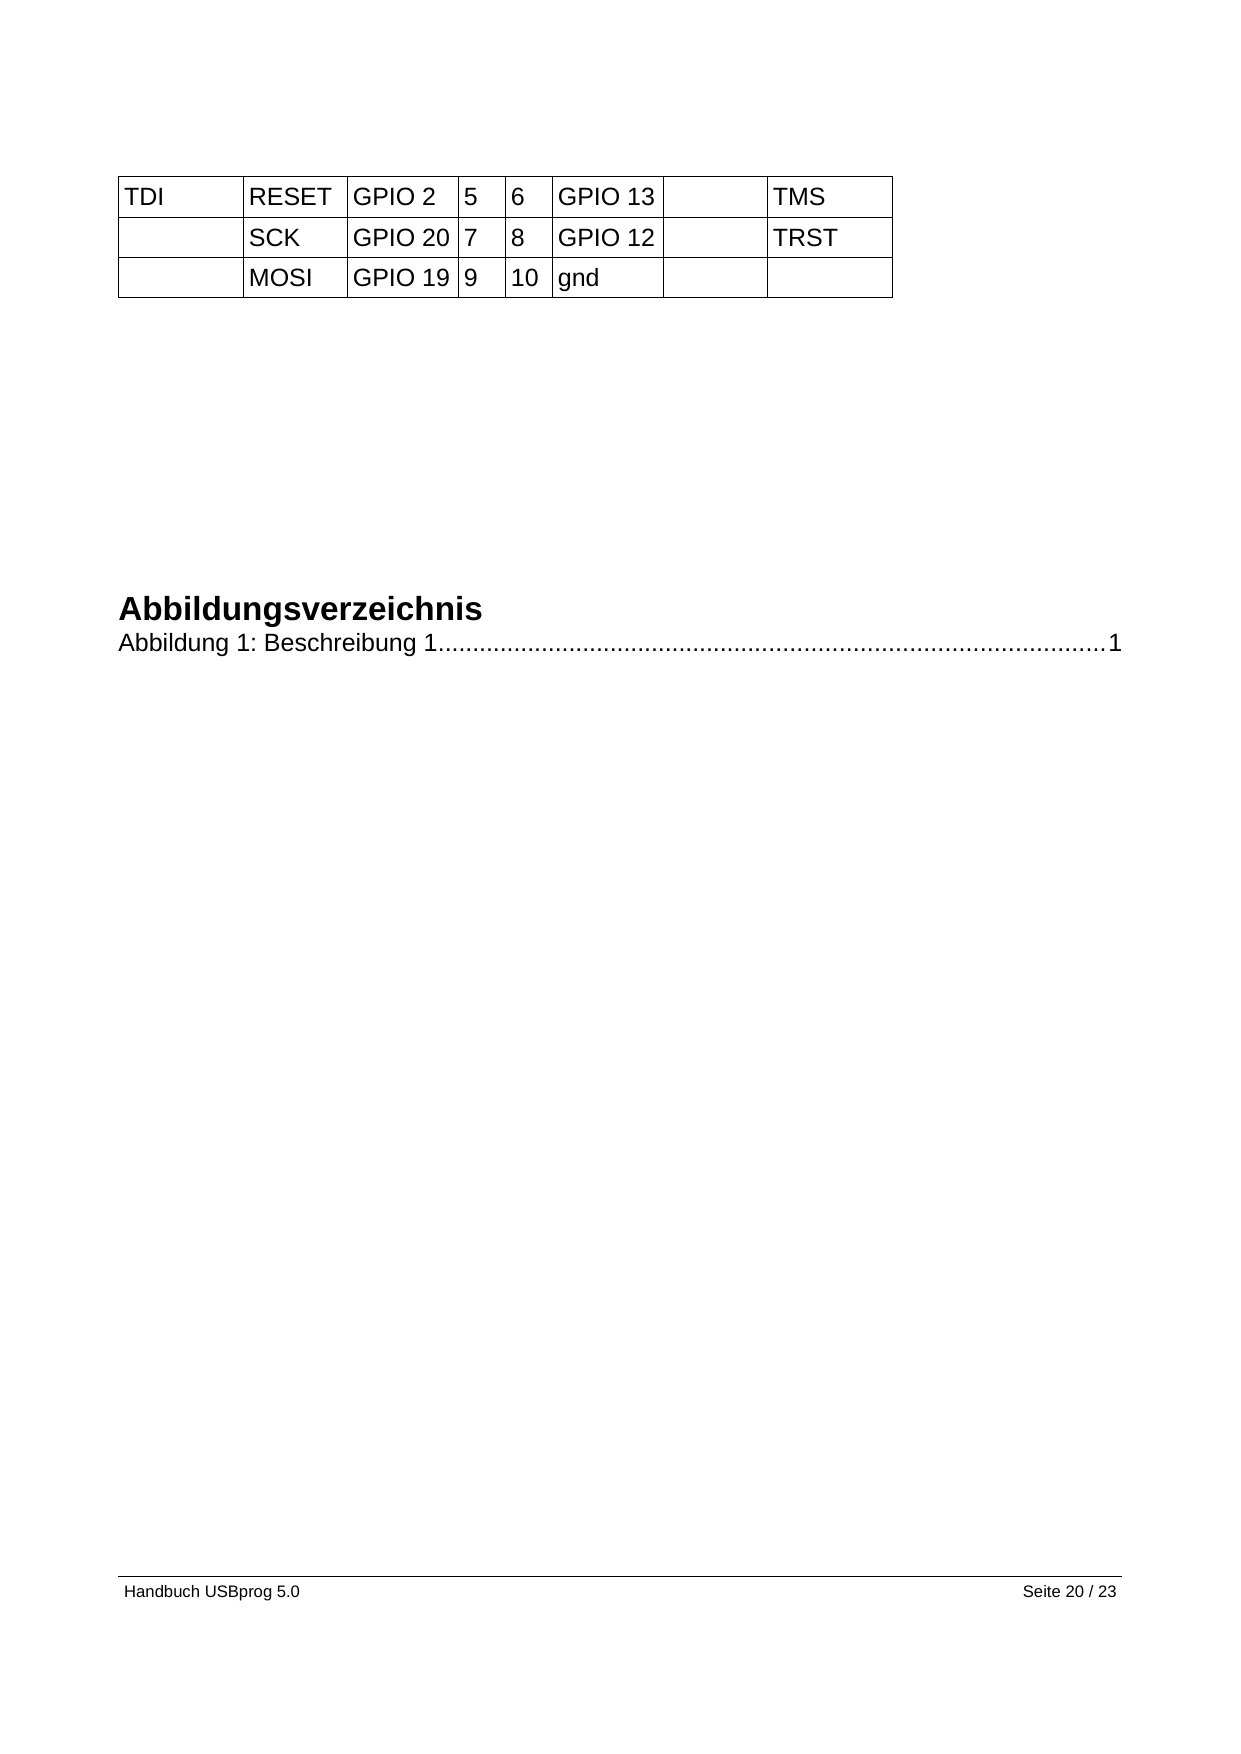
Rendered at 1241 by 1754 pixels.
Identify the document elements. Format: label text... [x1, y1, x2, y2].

subtitle Abbildungsverzeichnis [118, 589, 1122, 627]
table_cell 5 [459, 177, 505, 217]
table_cell TRST [768, 218, 892, 257]
table_cell [119, 258, 243, 297]
table_cell TDI [119, 177, 243, 217]
table_cell GPIO 19 [348, 258, 458, 297]
table_cell 9 [459, 258, 505, 297]
table_cell SCK [244, 218, 347, 257]
table_cell GPIO 13 [553, 177, 663, 217]
table_cell [768, 258, 892, 297]
table_cell 8 [506, 218, 552, 257]
table_cell GPIO 20 [348, 218, 458, 257]
table_cell [664, 258, 767, 297]
table_cell 10 [506, 258, 552, 297]
table_cell GPIO 12 [553, 218, 663, 257]
text Abbildung 1: Beschreibung 1 1 [118, 627, 1122, 656]
table_cell 6 [506, 177, 552, 217]
table_cell GPIO 2 [348, 177, 458, 217]
table_cell [664, 218, 767, 257]
table_cell [119, 218, 243, 257]
table_cell RESET [244, 177, 347, 217]
table_cell TMS [768, 177, 892, 217]
table_cell MOSI [244, 258, 347, 297]
table_cell gnd [553, 258, 663, 297]
table_cell 7 [459, 218, 505, 257]
table_cell [664, 177, 767, 217]
